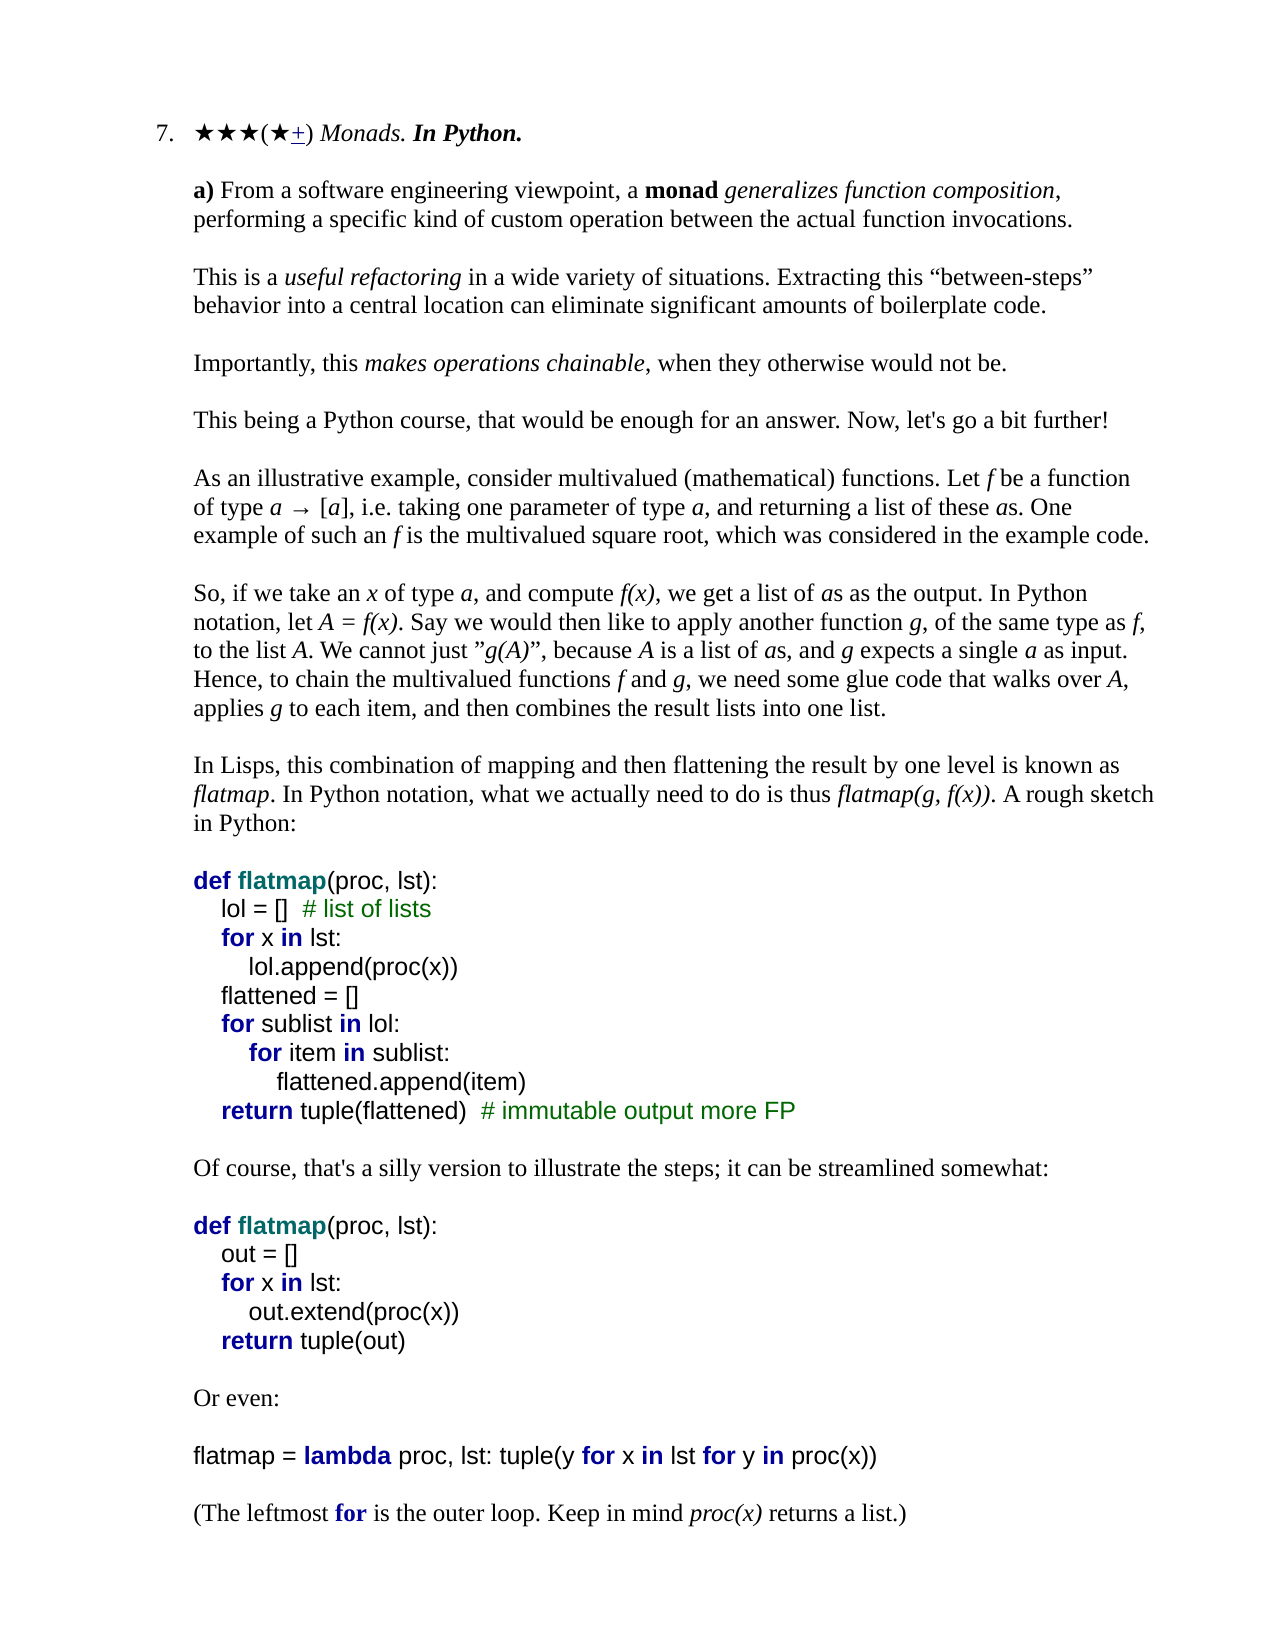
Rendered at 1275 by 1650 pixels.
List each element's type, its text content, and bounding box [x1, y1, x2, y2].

list ★★★(★+) Monads. In Python. a) From a software engineering viewpoint, a monad generalizes function composition, performing a specific kind of custom operation between the actual function invocations. This is a useful refactoring in a wide variety of situations. Extracting this “between-steps” behavior into a central location can eliminate significant amounts of boilerplate code. Importantly, this makes operations chainable, when they otherwise would not be. This being a Python course, that would be enough for an answer. Now, let's go a bit further! As an illustrative example, consider multivalued (mathematical) functions. Let f be a function of type a → [a], i.e. taking one parameter of type a, and returning a list of these as. One example of such an f is the multivalued square root, which was considered in the example code. So, if we take an x of type a, and compute f(x), we get a list of as as the output. In Python notation, let A = f(x). Say we would then like to apply another function g, of the same type as f, to the list A. We cannot just ”g(A)”, because A is a list of as, and g expects a single a as input. Hence, to chain the multivalued functions f and g, we need some glue code that walks over A, applies g to each item, and then combines the result lists into one list. In Lisps, this combination of mapping and then flattening the result by one level is known as flatmap. In Python notation, what we actually need to do is thus flatmap(g, f(x)). A rough sketch in Python: def flatmap(proc, lst): lol = [] # list of lists for x in lst: lol.append(proc(x)) flattened = [] for sublist in lol: for item in sublist: flattened.append(item) return tuple(flattened) # immutable output more FP Of course, that's a silly version to illustrate the steps; it can be streamlined somewhat: def flatmap(proc, lst): out = [] for x in lst: out.extend(proc(x)) return tuple(out) Or even: flatmap = lambda proc, lst: tuple(y for x in lst for y in proc(x)) (The leftmost for is the outer loop. Keep in mind proc(x) returns a list.) [156, 118, 1157, 1527]
